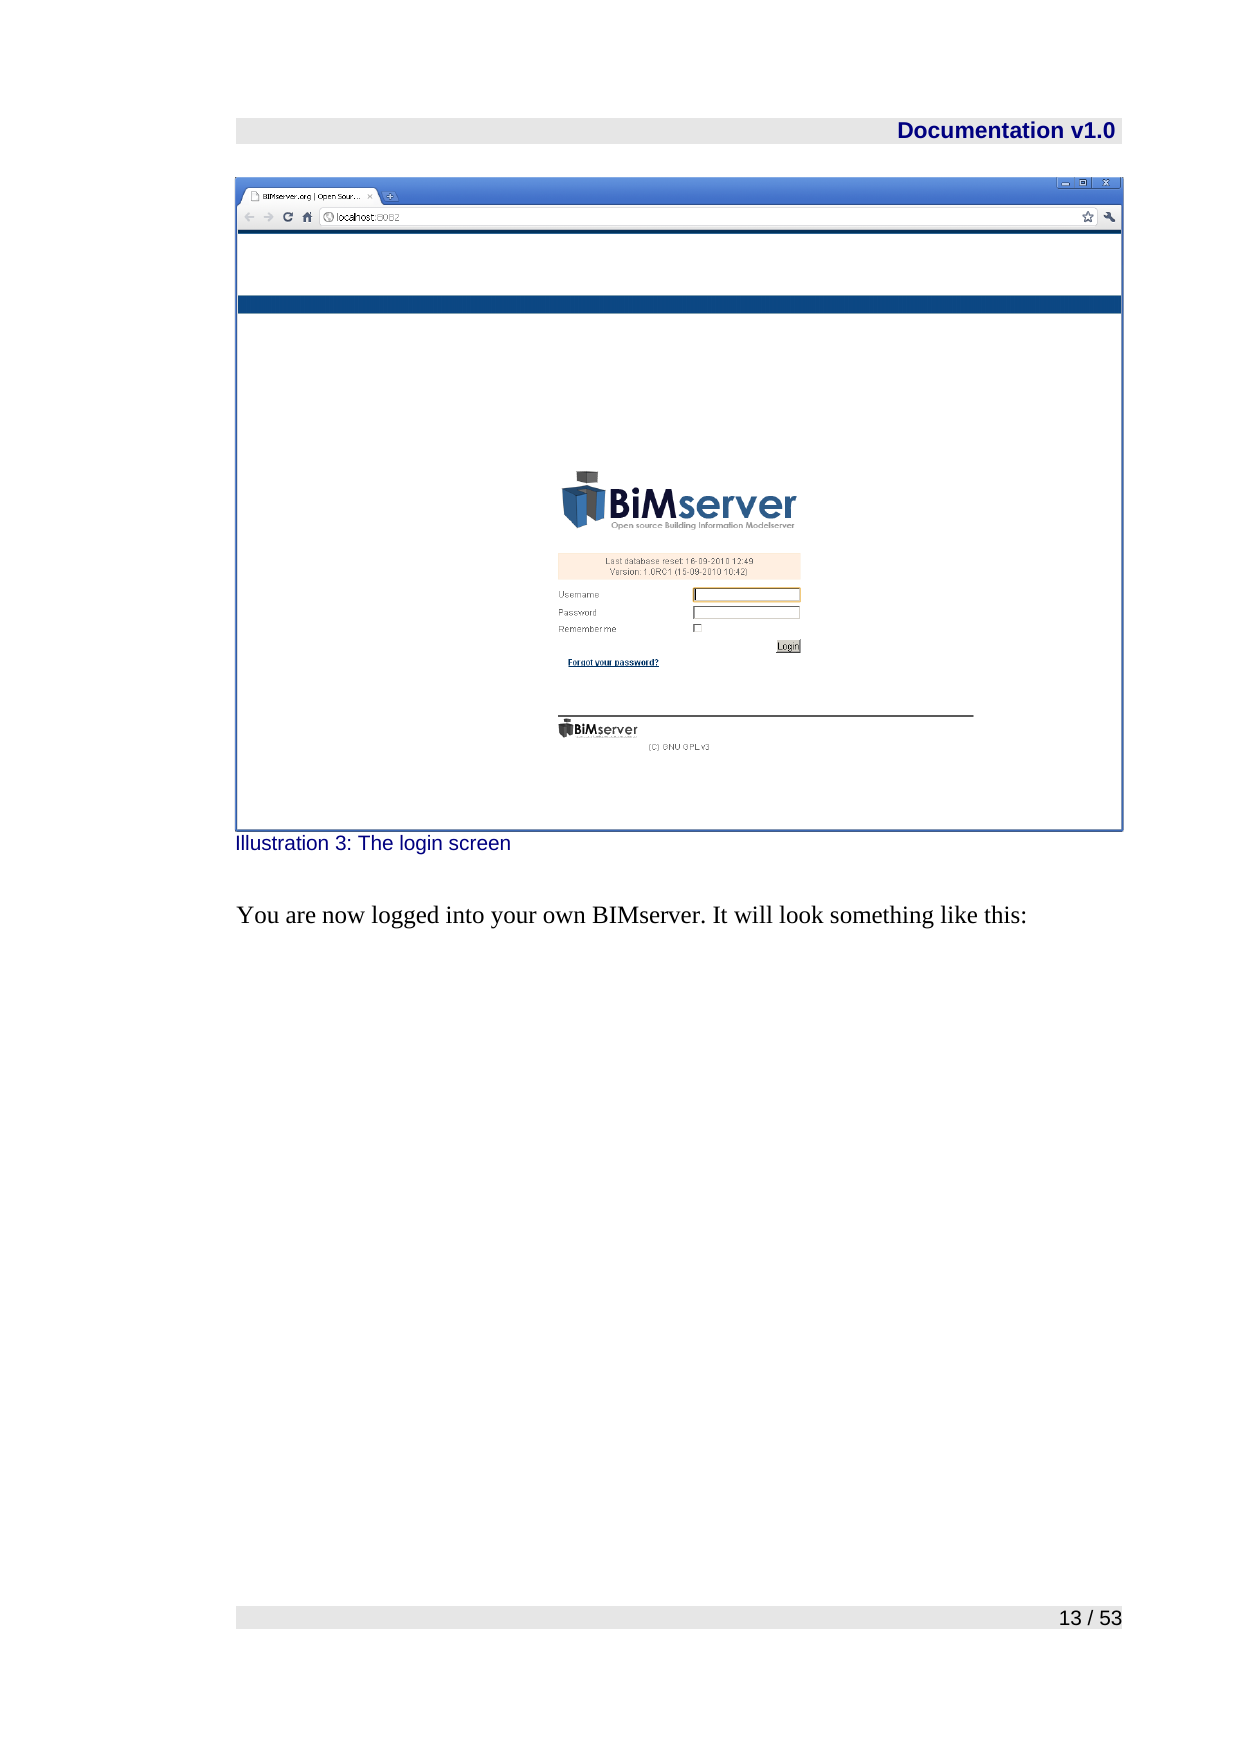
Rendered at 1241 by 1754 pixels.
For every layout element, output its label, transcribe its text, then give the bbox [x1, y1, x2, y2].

text Illustration 3: The login screen [235, 832, 1124, 855]
picture [234, 177, 1124, 832]
text You are now logged into your own BIMserver. It will look something like this: [236, 901, 1122, 928]
